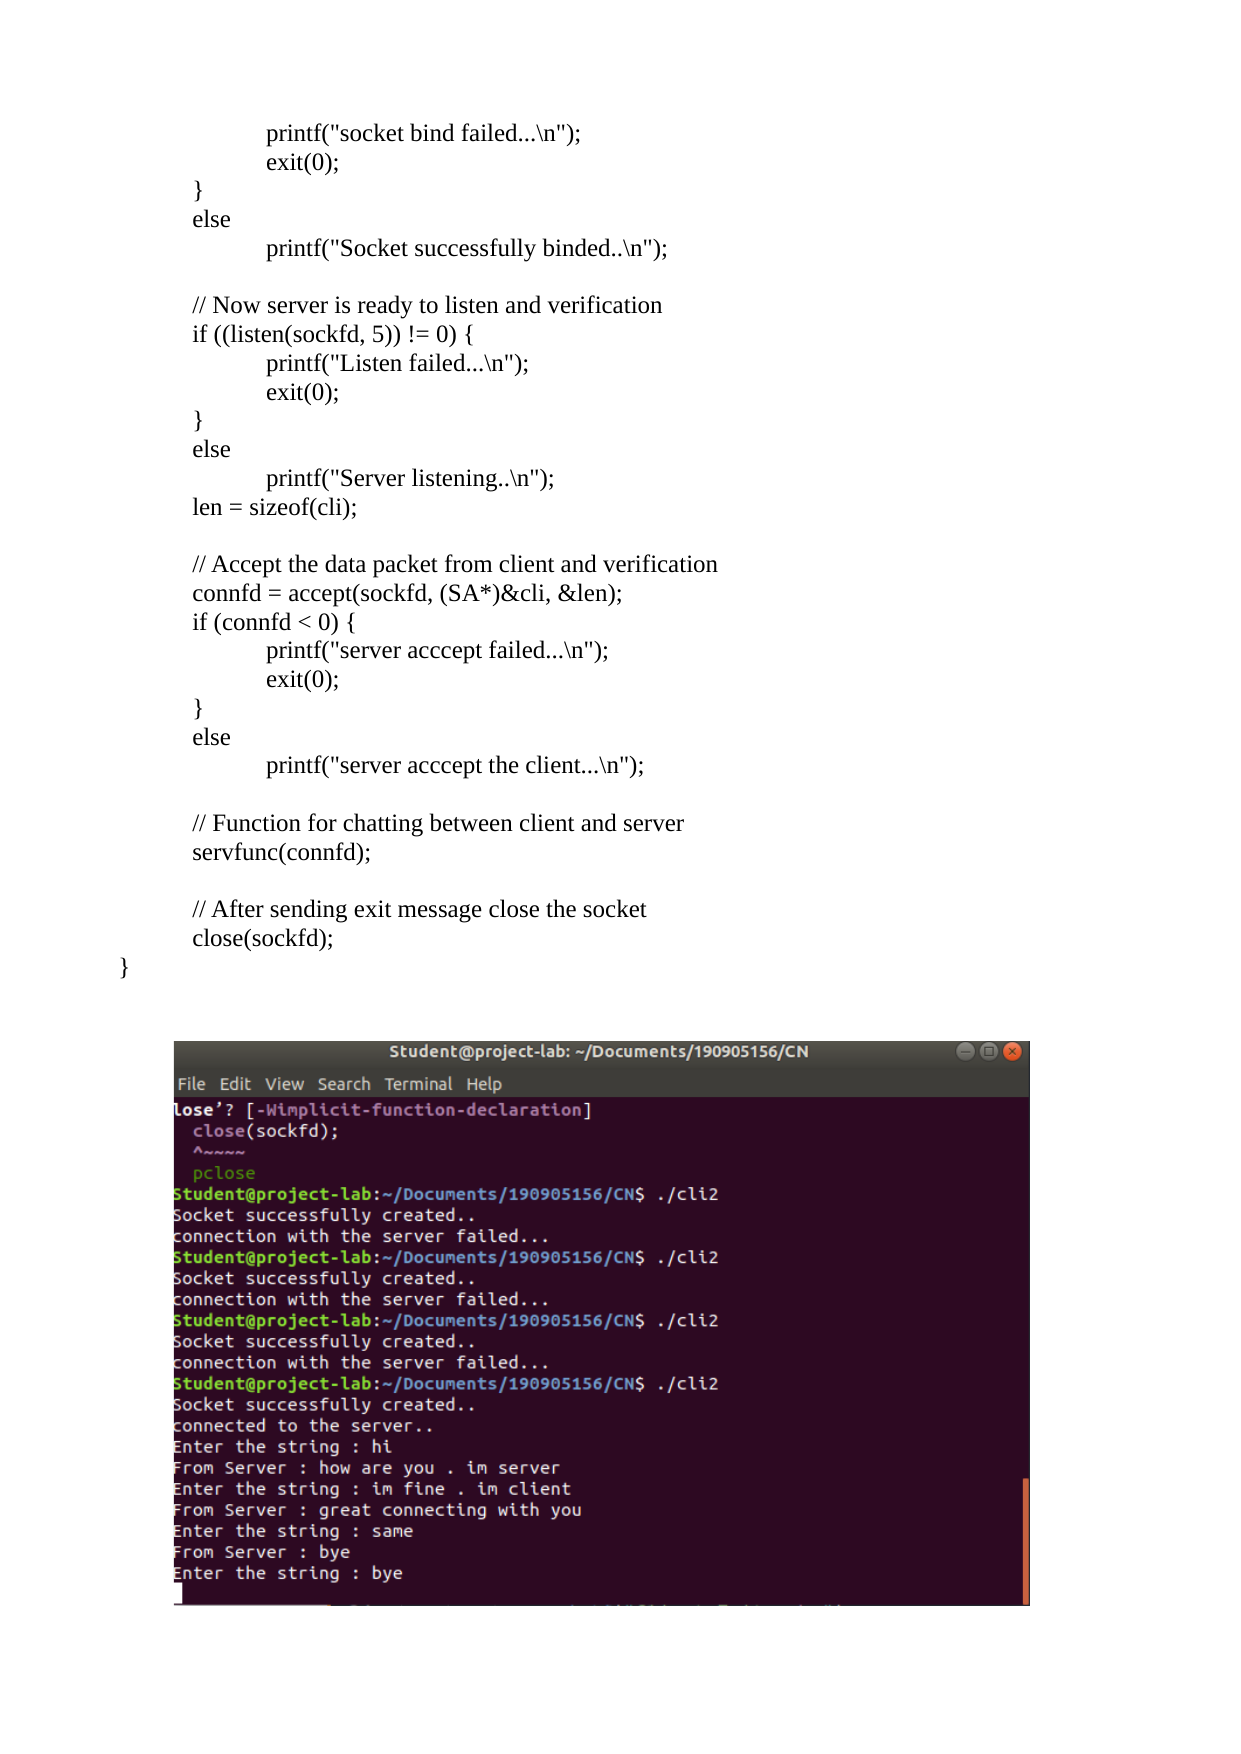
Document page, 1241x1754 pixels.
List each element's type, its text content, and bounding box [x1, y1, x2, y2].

text exit(0); [118, 147, 1122, 176]
text // Now server is ready to listen and verification [118, 291, 1122, 319]
text exit(0); [118, 664, 1122, 693]
text // After sending exit message close the socket [118, 894, 1122, 923]
text len = sizeof(cli); [118, 492, 1122, 521]
text } [118, 406, 1122, 434]
text printf("Server listening..\n"); [118, 463, 1122, 492]
text else [118, 722, 1122, 751]
text // Accept the data packet from client and verification [118, 549, 1122, 578]
text } [118, 952, 1122, 981]
text connfd = accept(sockfd, (SA*)&cli, &len); [118, 578, 1122, 607]
text printf("Socket successfully binded..\n"); [118, 233, 1122, 262]
text } [118, 176, 1122, 204]
text else [118, 204, 1122, 233]
text printf("Listen failed...\n"); [118, 348, 1122, 377]
text servfunc(connfd); [118, 837, 1122, 866]
text close(sockfd); [118, 923, 1122, 952]
picture [173, 1041, 1030, 1606]
text if (connfd < 0) { [118, 607, 1122, 636]
text printf("server acccept failed...\n"); [118, 636, 1122, 664]
text else [118, 434, 1122, 463]
text printf("socket bind failed...\n"); [118, 118, 1122, 147]
text if ((listen(sockfd, 5)) != 0) { [118, 319, 1122, 348]
text } [118, 693, 1122, 722]
text // Function for chatting between client and server [118, 808, 1122, 837]
text exit(0); [118, 377, 1122, 406]
text printf("server acccept the client...\n"); [118, 751, 1122, 779]
